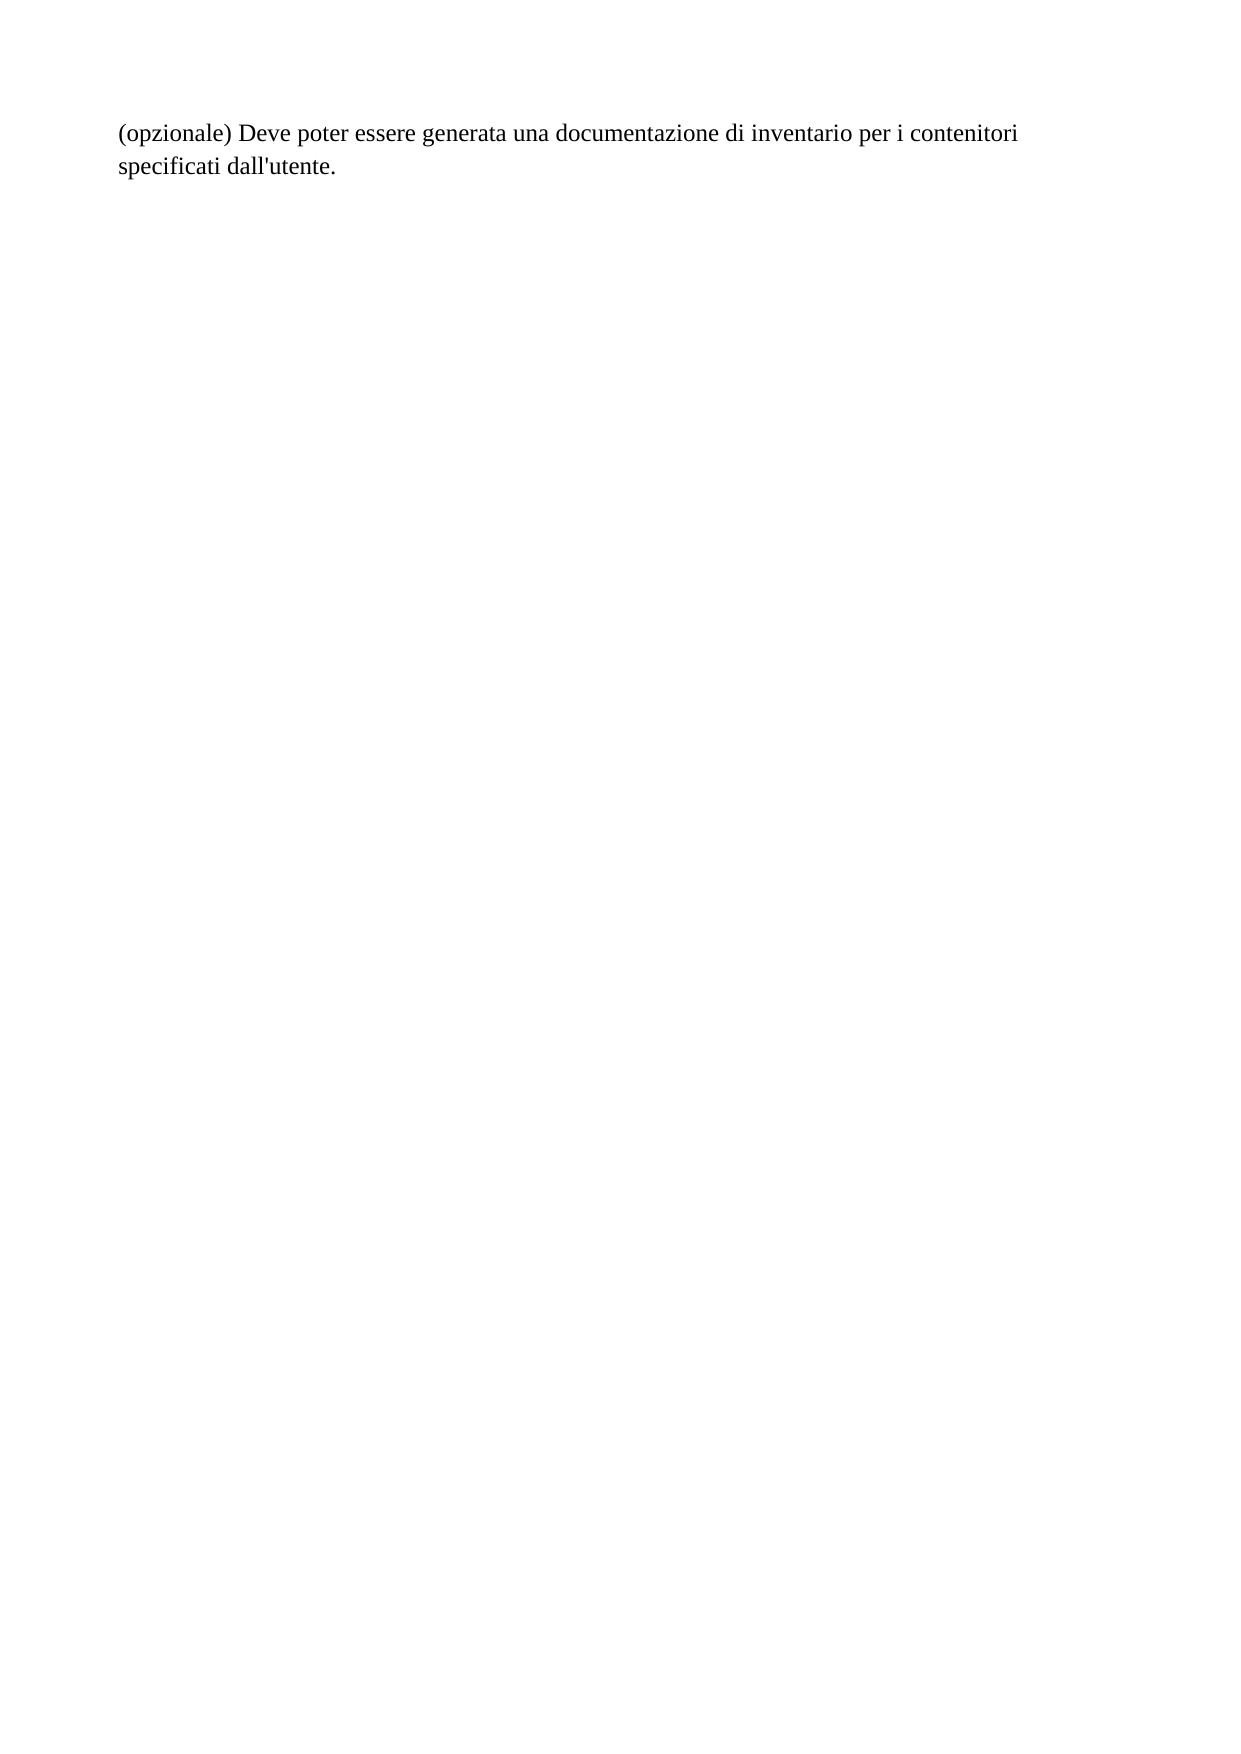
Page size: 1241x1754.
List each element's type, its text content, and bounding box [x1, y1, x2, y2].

text (opzionale) Deve poter essere generata una documentazione di inventario per i contenitori specificati dall'utente. [118, 118, 1122, 180]
